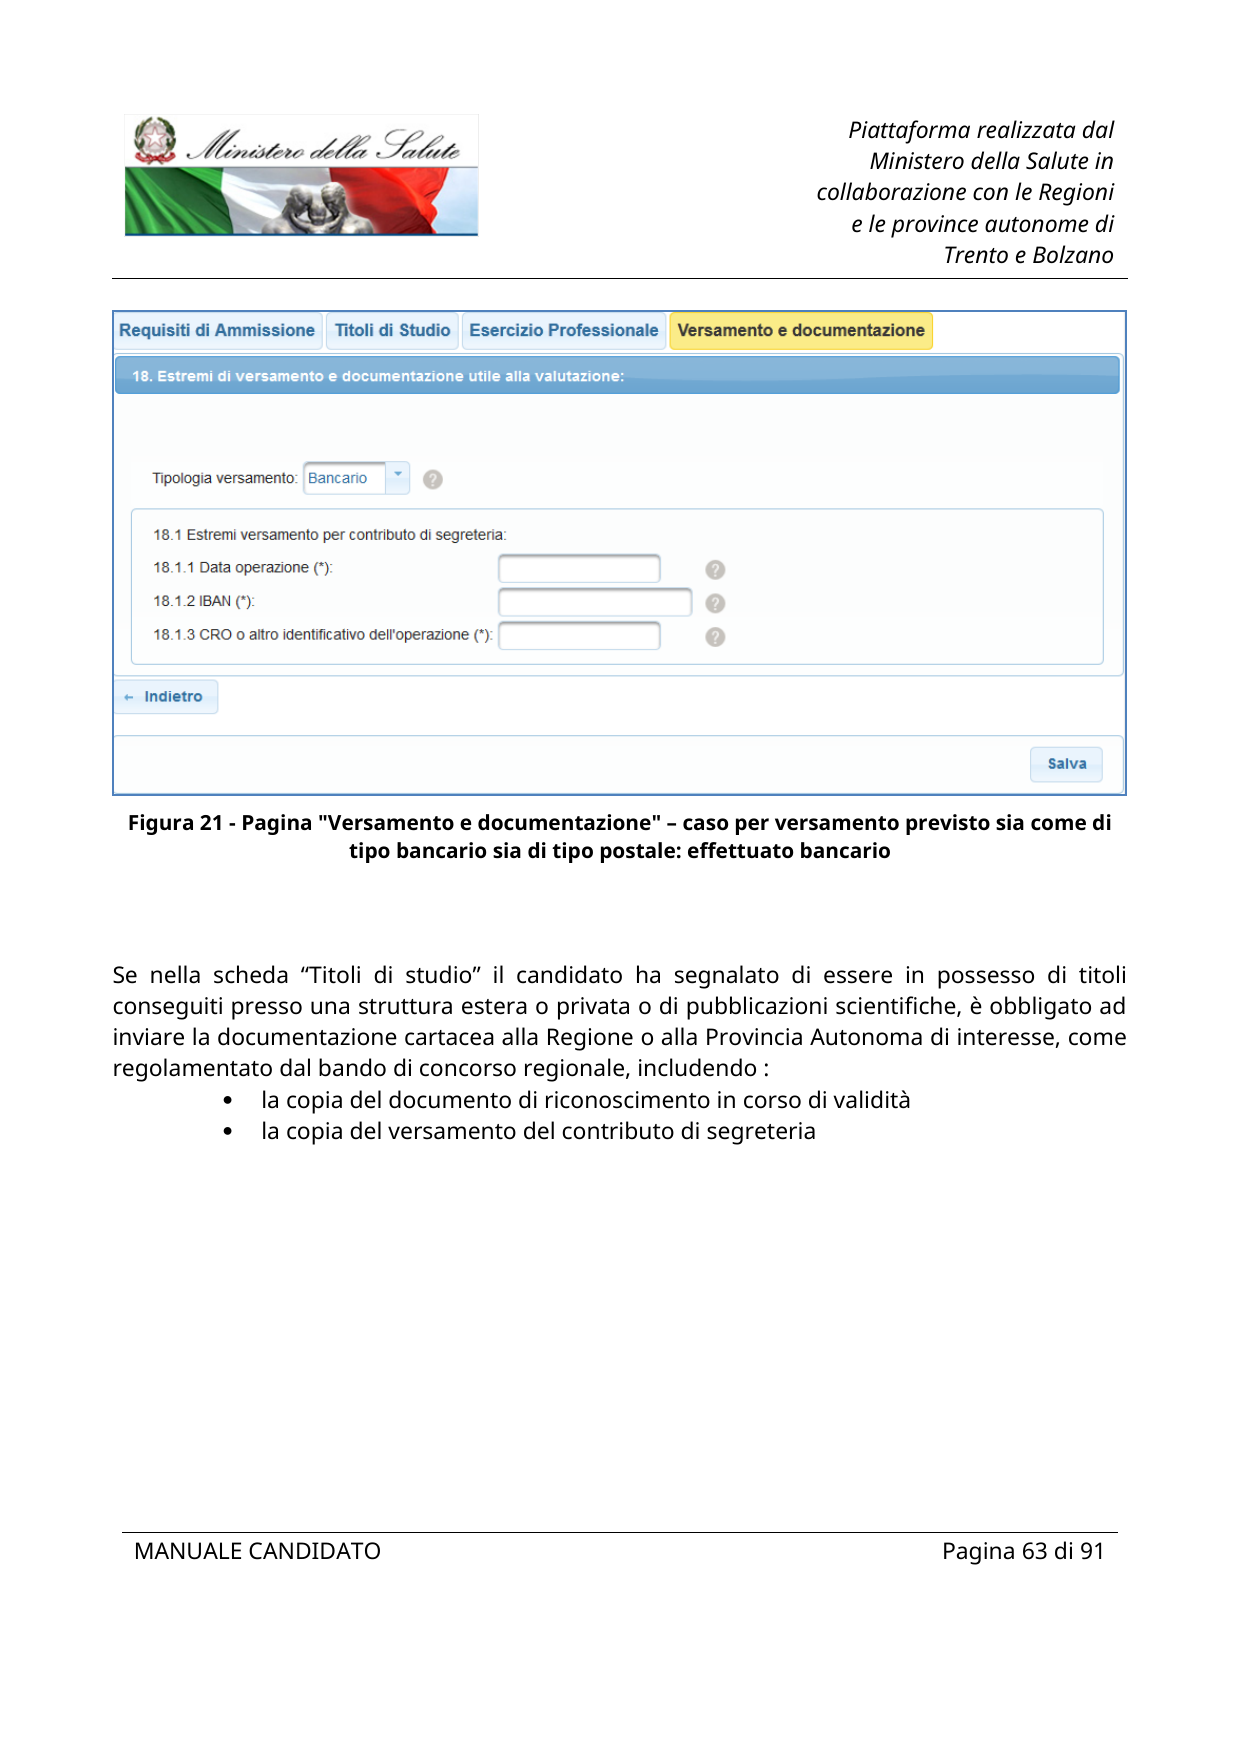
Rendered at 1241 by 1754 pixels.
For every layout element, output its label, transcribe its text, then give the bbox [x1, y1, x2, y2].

text Se nella scheda “Titoli di studio” il candidato ha segnalato di essere in possesso di titoli conseguiti presso una struttura estera o privata o di pubblicazioni scientifiche, è obbligato ad inviare la documentazione cartacea alla Regione o alla Provincia Autonoma di interesse, come regolamentato dal bando di concorso regionale, includendo : [112, 959, 1128, 1084]
list la copia del documento di riconoscimento in corso di validità [223, 1084, 1128, 1115]
list la copia del versamento del contributo di segreteria [223, 1115, 1128, 1146]
text Figura 21 - Pagina "Versamento e documentazione" – caso per versamento previsto sia come di tipo bancario sia di tipo postale: effettuato bancario [112, 808, 1128, 865]
